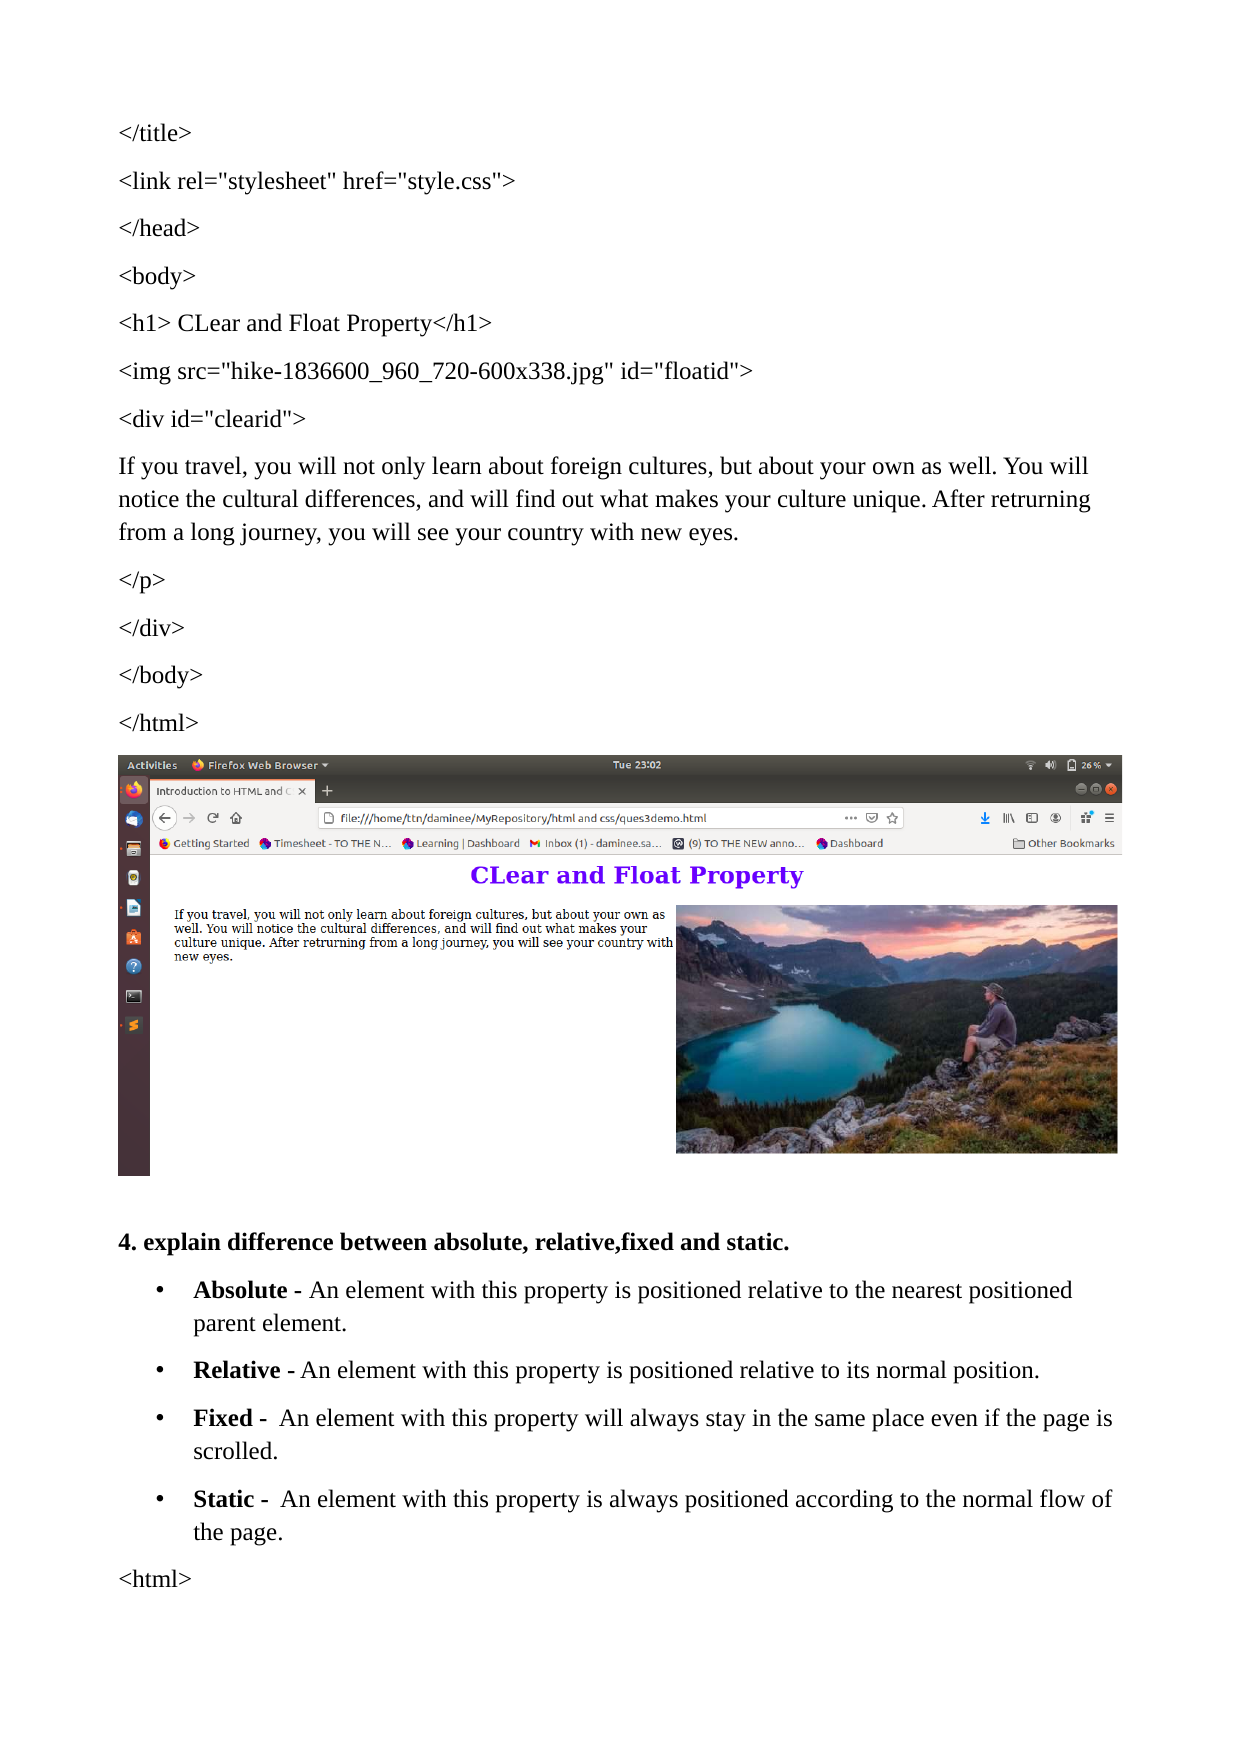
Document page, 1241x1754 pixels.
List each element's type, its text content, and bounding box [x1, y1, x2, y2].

text <body> [118, 261, 1122, 290]
list Relative - An element with this property is positioned relative to its normal position. [156, 1356, 1122, 1384]
text </body> [118, 660, 1122, 689]
text </head> [118, 213, 1122, 242]
text If you travel, you will not only learn about foreign cultures, but about your own as well. You will notice the cultural differences, and will find out what makes your culture unique. After retrurning from a long journey, you will see your country with new eyes. [118, 451, 1122, 546]
text <img src="hike-1836600_960_720-600x338.jpg" id="floatid"> [118, 356, 1122, 385]
text 4. explain difference between absolute, relative,fixed and static. [118, 1227, 1122, 1256]
text <link rel="stylesheet" href="style.css"> [118, 166, 1122, 194]
text <html> [118, 1564, 1122, 1593]
text </p> [118, 565, 1122, 594]
list Absolute - An element with this property is positioned relative to the nearest positioned parent element. [156, 1275, 1122, 1337]
text </div> [118, 613, 1122, 641]
list Fixed - An element with this property will always stay in the same place even if the page is scrolled. [156, 1403, 1122, 1465]
text <div id="clearid"> [118, 404, 1122, 432]
text <h1> CLear and Float Property</h1> [118, 308, 1122, 337]
text </title> [118, 118, 1122, 147]
text </html> [118, 708, 1122, 737]
list Static - An element with this property is always positioned according to the normal flow of the page. [156, 1484, 1122, 1546]
picture [118, 755, 1123, 1176]
